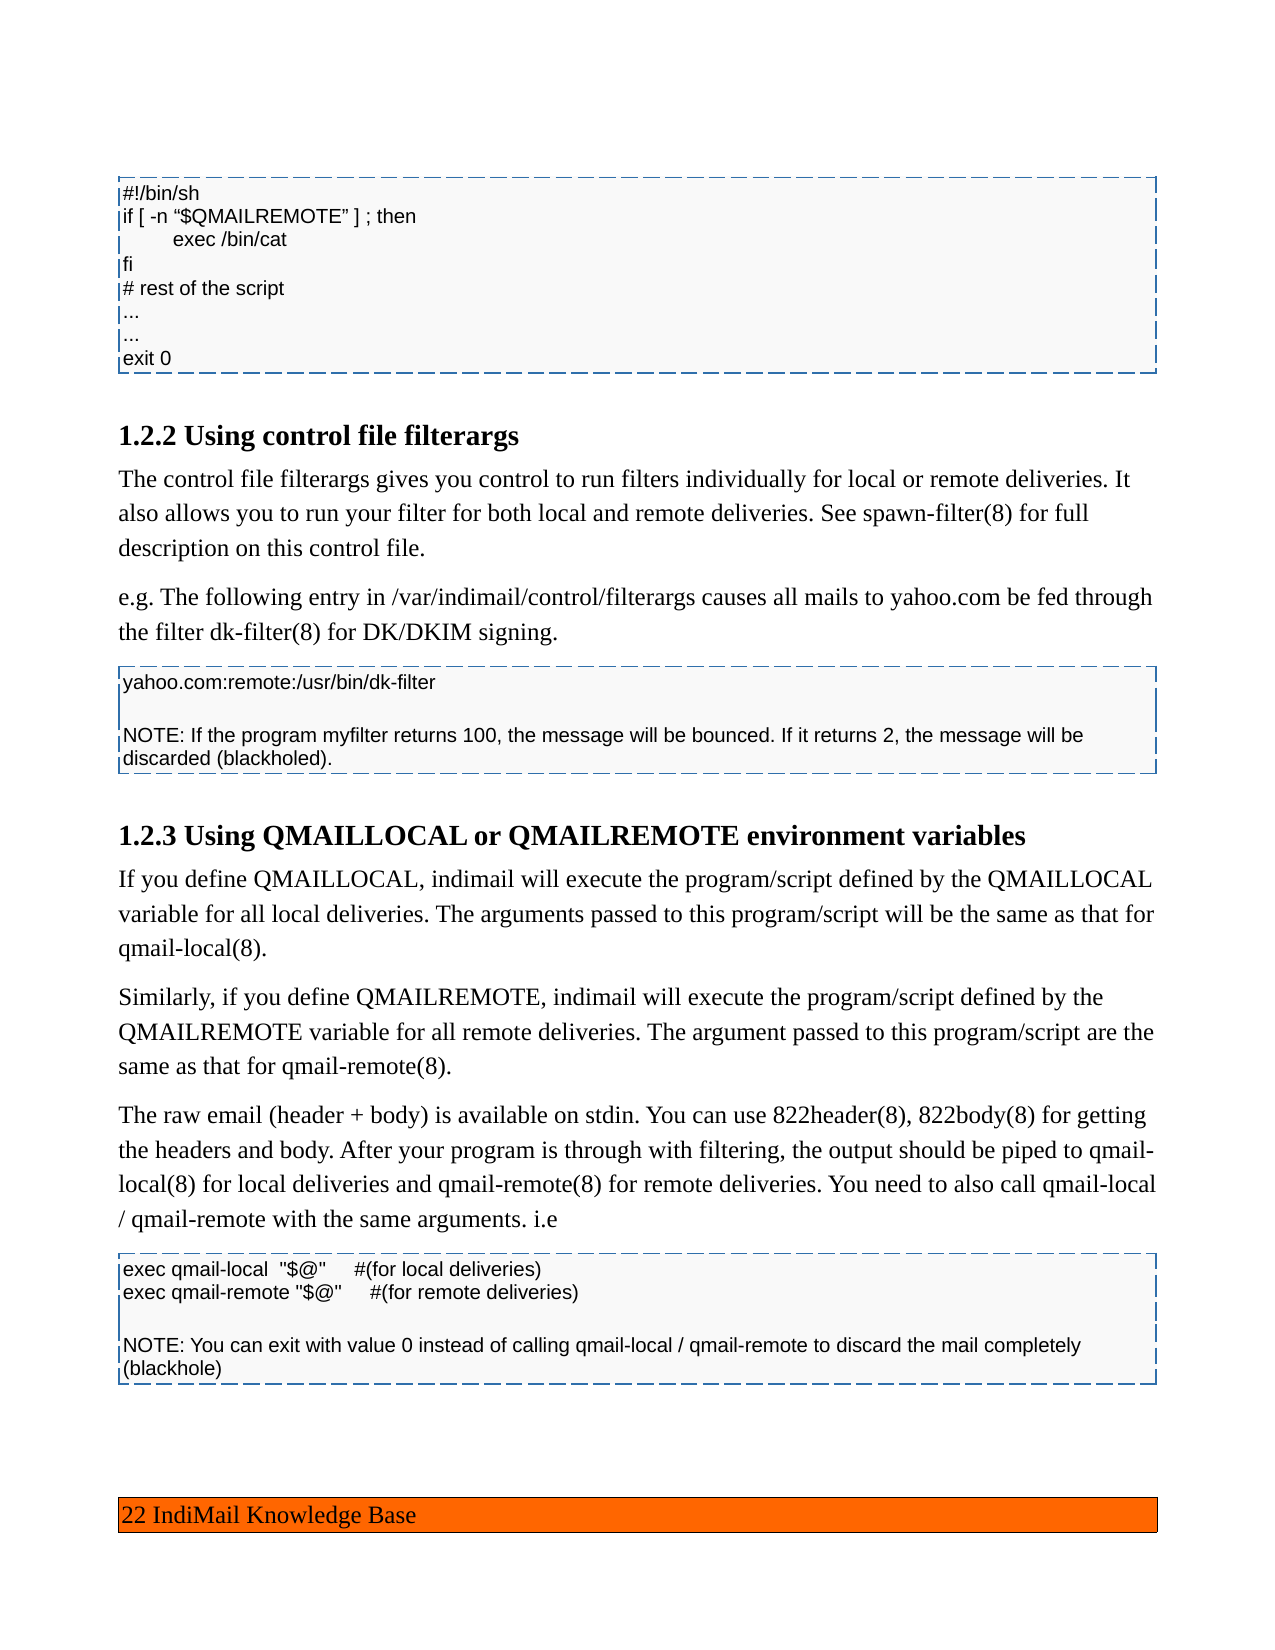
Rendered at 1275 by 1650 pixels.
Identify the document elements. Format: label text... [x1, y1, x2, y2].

text exit 0 [118, 342, 1157, 374]
text NOTE: If the program myfilter returns 100, the message will be bounced. If it returns 2, the message will be discarded (blackholed). [118, 718, 1157, 774]
text The raw email (header + body) is available on stdin. You can use 822header(8), 822body(8) for getting the headers and body. After your program is through with filtering, the output should be piped to qmail-local(8) for local deliveries and qmail-remote(8) for remote deliveries. You need to also call qmail-local / qmail-remote with the same arguments. i.e [118, 1100, 1157, 1232]
text # rest of the script [118, 272, 1157, 295]
text If you define QMAILLOCAL, indimail will execute the program/script defined by the QMAILLOCAL variable for all local deliveries. The arguments passed to this program/script will be the same as that for qmail-local(8). [118, 864, 1157, 962]
text ... [118, 295, 1157, 318]
text exec /bin/cat [118, 223, 1157, 248]
text NOTE: You can exit with value 0 instead of calling qmail-local / qmail-remote to discard the mail completely (blackhole) [118, 1329, 1157, 1384]
text #!/bin/sh [118, 176, 1157, 200]
text yahoo.com:remote:/usr/bin/dk-filter [118, 666, 1157, 693]
text Similarly, if you define QMAILREMOTE, indimail will execute the program/script defined by the QMAILREMOTE variable for all remote deliveries. The argument passed to this program/script are the same as that for qmail-remote(8). [118, 982, 1157, 1080]
subtitle 1.2.2 Using control file filterargs [118, 418, 1157, 452]
subtitle 1.2.3 Using QMAILLOCAL or QMAILREMOTE environment variables [118, 818, 1157, 852]
text ... [118, 318, 1157, 342]
text if [ -n “$QMAILREMOTE” ] ; then [118, 200, 1157, 223]
text fi [118, 248, 1157, 272]
text e.g. The following entry in /var/indimail/control/filterargs causes all mails to yahoo.com be fed through the filter dk-filter(8) for DK/DKIM signing. [118, 582, 1157, 645]
text exec qmail-local "$@" #(for local deliveries) [118, 1253, 1157, 1276]
text exec qmail-remote "$@" #(for remote deliveries) [118, 1276, 1157, 1304]
text The control file filterargs gives you control to run filters individually for local or remote deliveries. It also allows you to run your filter for both local and remote deliveries. See spawn-filter(8) for full description on this control file. [118, 464, 1157, 562]
